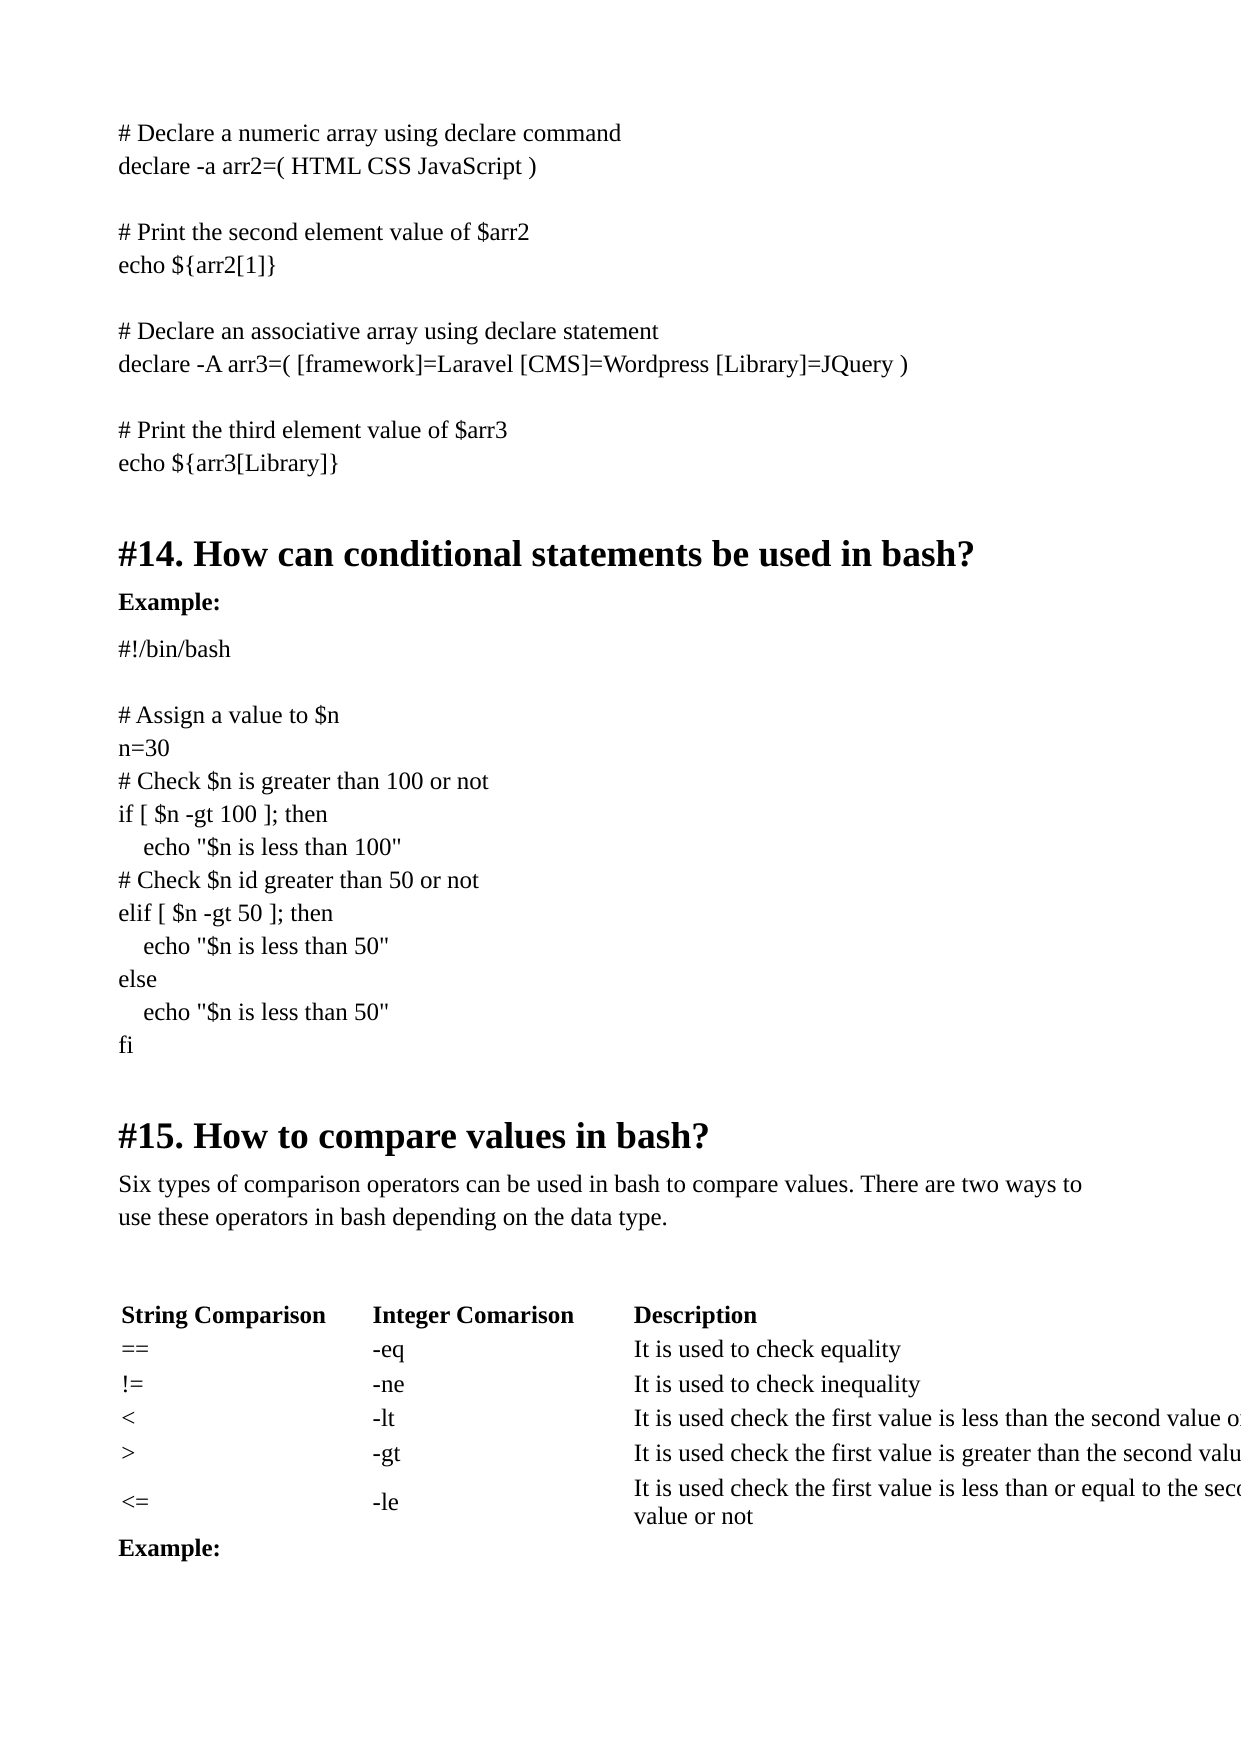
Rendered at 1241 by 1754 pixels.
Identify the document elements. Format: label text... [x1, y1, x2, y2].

table_header Description [631, 1297, 1240, 1331]
table_cell It is used to check inequality [631, 1366, 1240, 1401]
table_cell It is used check the first value is less than the second value or not [631, 1401, 1240, 1435]
table_cell It is used to check equality [631, 1331, 1240, 1366]
table_cell <= [118, 1470, 369, 1533]
table_cell > [118, 1435, 369, 1470]
subtitle #14. How can conditional statements be used in bash? [118, 531, 1122, 574]
table_cell != [118, 1366, 369, 1401]
text Example: [118, 1533, 1122, 1562]
subtitle #15. How to compare values in bash? [118, 1113, 1122, 1156]
table_header String Comparison [118, 1297, 369, 1331]
table_cell -le [370, 1470, 631, 1533]
text # Declare a numeric array using declare command declare -a arr2=( HTML CSS JavaScript ) # Print the second element value of $arr2 echo ${arr2[1]} # Declare an associative array using declare statement declare -A arr3=( [framework]=Laravel [CMS]=Wordpress [Library]=JQuery ) # Print the third element value of $arr3 echo ${arr3[Library]} [118, 118, 1122, 477]
text Example: [118, 587, 1122, 615]
table_cell It is used check the first value is greater than the second value or not [631, 1435, 1240, 1470]
table_cell -lt [370, 1401, 631, 1435]
text #!/bin/bash # Assign a value to $n n=30 # Check $n is greater than 100 or not if [ $n -gt 100 ]; then echo "$n is less than 100" # Check $n id greater than 50 or not elif [ $n -gt 50 ]; then echo "$n is less than 50" else echo "$n is less than 50" fi [118, 634, 1122, 1059]
table_header Integer Comarison [370, 1297, 631, 1331]
text Six types of comparison operators can be used in bash to compare values. There are two ways to use these operators in bash depending on the data type. [118, 1169, 1122, 1230]
table_cell -eq [370, 1331, 631, 1366]
table_cell -ne [370, 1366, 631, 1401]
table_cell < [118, 1401, 369, 1435]
table_cell It is used check the first value is less than or equal to the second value or not [631, 1470, 1240, 1533]
table_cell == [118, 1331, 369, 1366]
table_cell -gt [370, 1435, 631, 1470]
